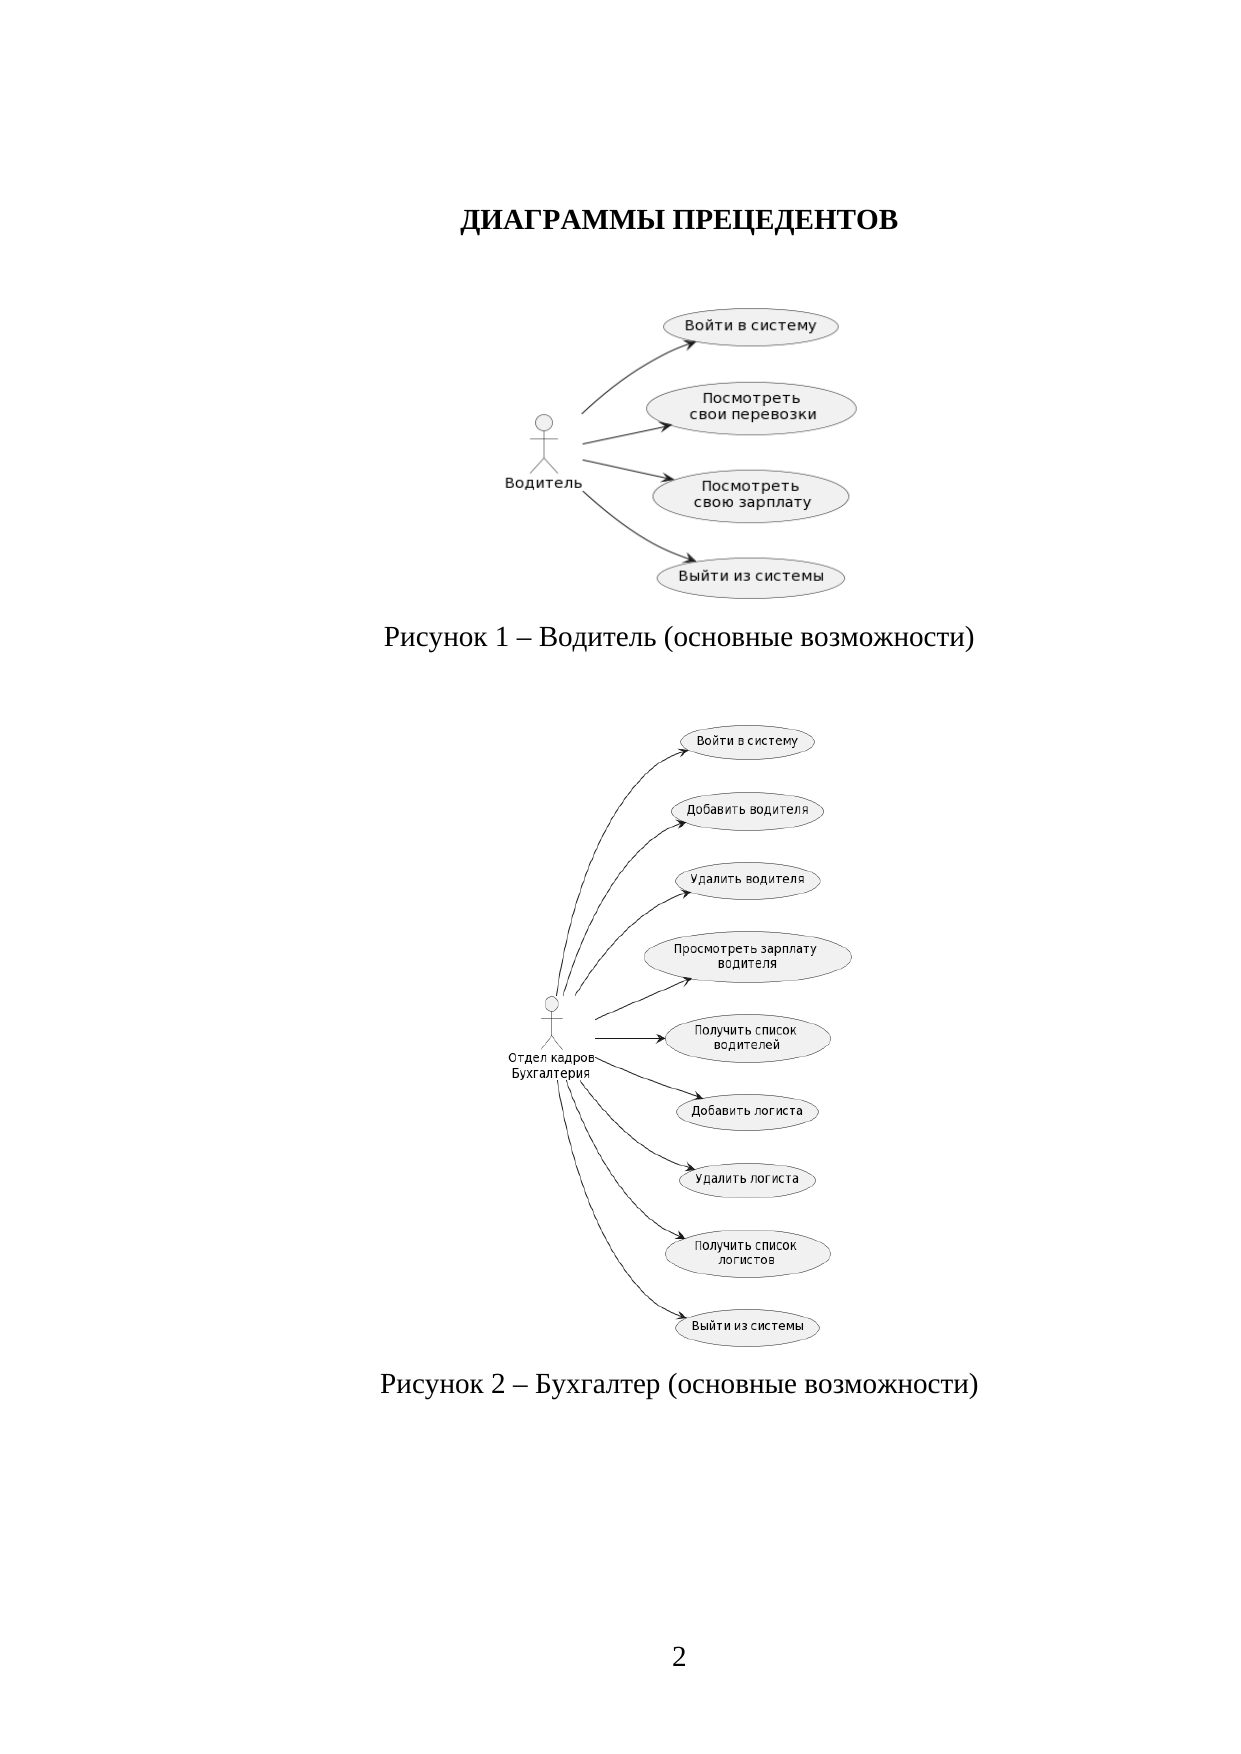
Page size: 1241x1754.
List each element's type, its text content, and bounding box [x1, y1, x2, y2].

list Водитель (основные возможности) [177, 619, 1181, 653]
picture [498, 302, 861, 603]
subtitle Диаграммы прецедентов [177, 202, 1181, 236]
list Бухгалтер (основные возможности) [177, 1366, 1181, 1399]
picture [503, 719, 855, 1350]
